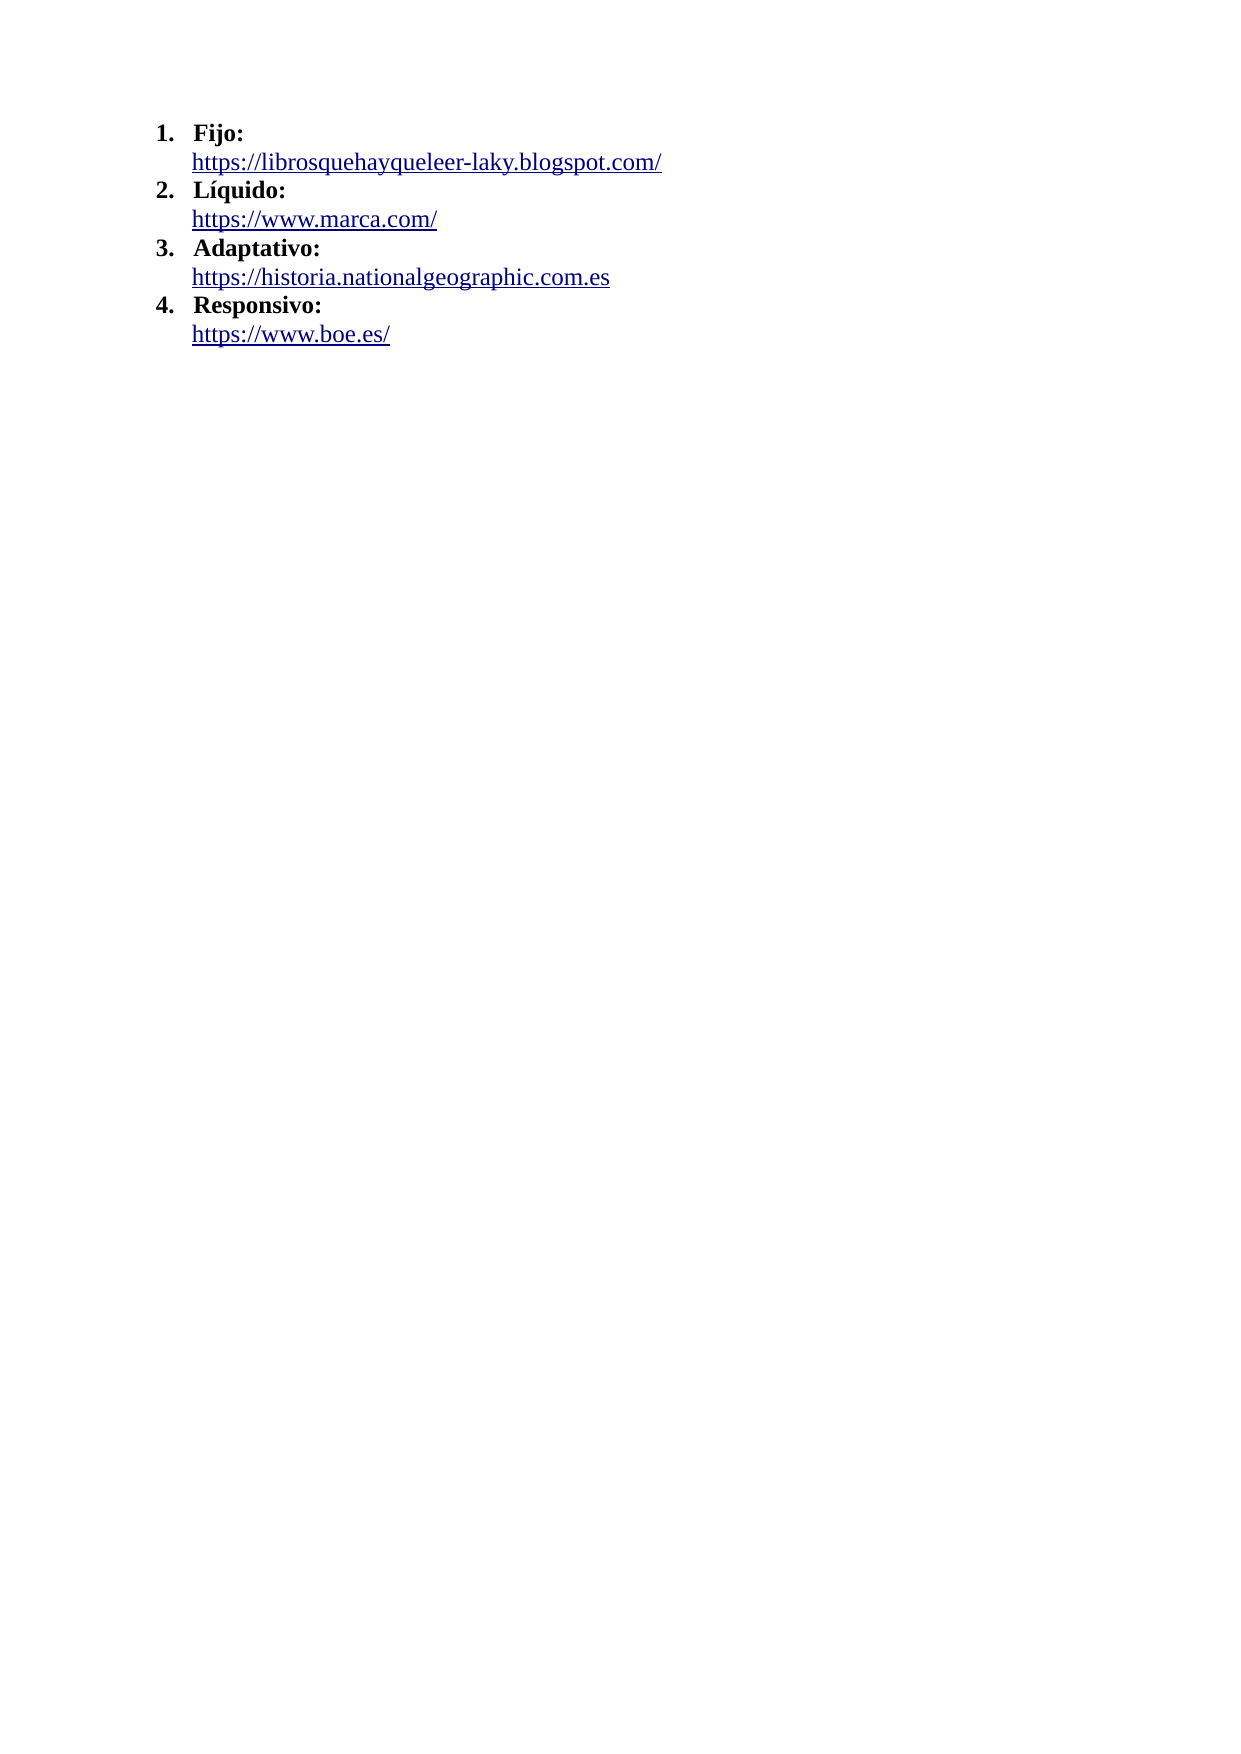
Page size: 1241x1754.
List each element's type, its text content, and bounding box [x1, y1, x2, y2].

text https://librosquehayqueleer-laky.blogspot.com/ [118, 147, 1122, 176]
list Fijo: [156, 118, 1122, 147]
text https://historia.nationalgeographic.com.es [118, 262, 1122, 291]
list Responsivo: [156, 291, 1122, 319]
list Líquido: [156, 176, 1122, 204]
text https://www.boe.es/ [118, 319, 1122, 348]
list Adaptativo: [156, 233, 1122, 262]
text https://www.marca.com/ [118, 204, 1122, 233]
